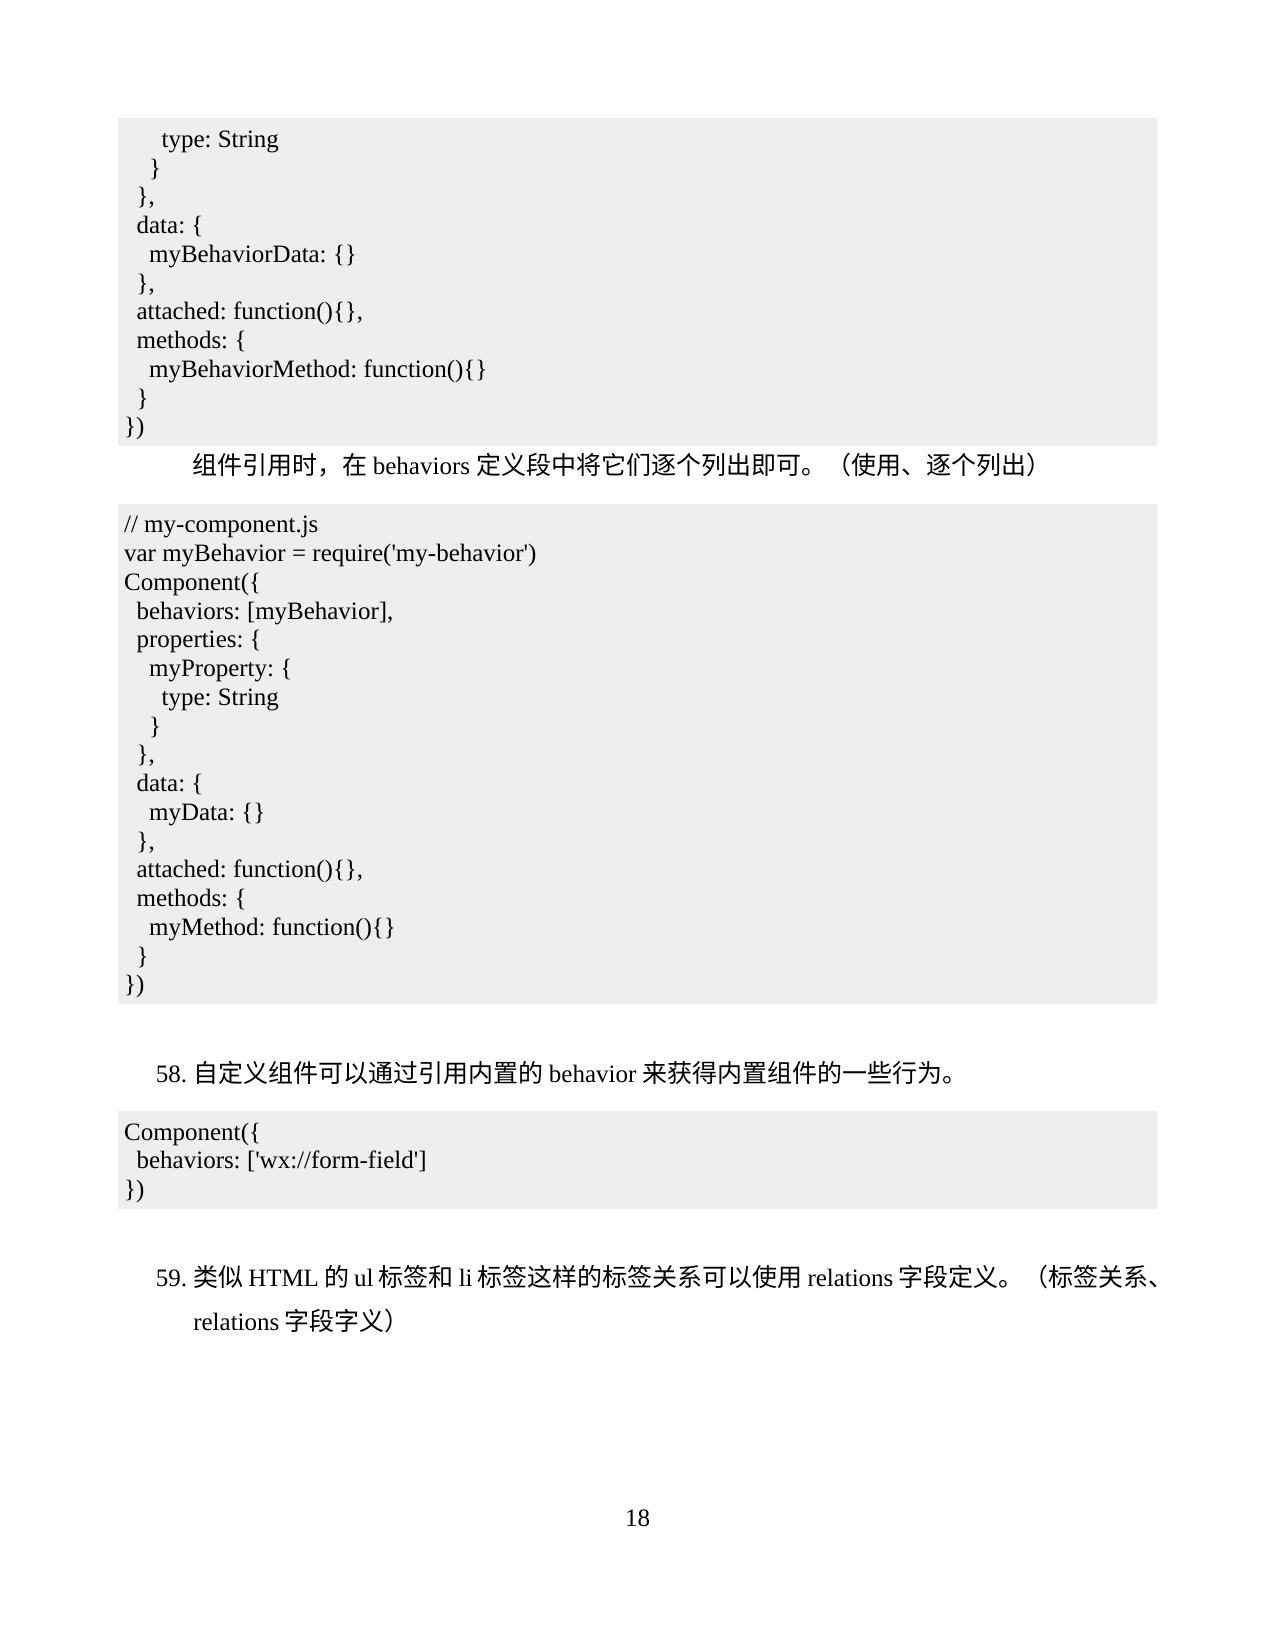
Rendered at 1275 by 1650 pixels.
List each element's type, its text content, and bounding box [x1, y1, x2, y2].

table_header // my-component.js var myBehavior = require('my-behavior') Component({ behaviors: [myBehavior], properties: { myProperty: { type: String } }, data: { myData: {} }, attached: function(){}, methods: { myMethod: function(){} } }) [118, 504, 1157, 1004]
list 自定义组件可以通过引用内置的 behavior 来获得内置组件的一些行为。 [156, 1053, 1157, 1089]
text 组件引用时，在 behaviors 定义段中将它们逐个列出即可。（使用、逐个列出） [118, 446, 1157, 482]
table_header type: String } }, data: { myBehaviorData: {} }, attached: function(){}, methods: { myBehaviorMethod: function(){} } }) [118, 118, 1157, 446]
table_header Component({ behaviors: ['wx://form-field'] }) [118, 1111, 1157, 1209]
list 类似HTML的ul标签和li标签这样的标签关系可以使用relations字段定义。（标签关系、relations字段字义） [156, 1258, 1157, 1338]
